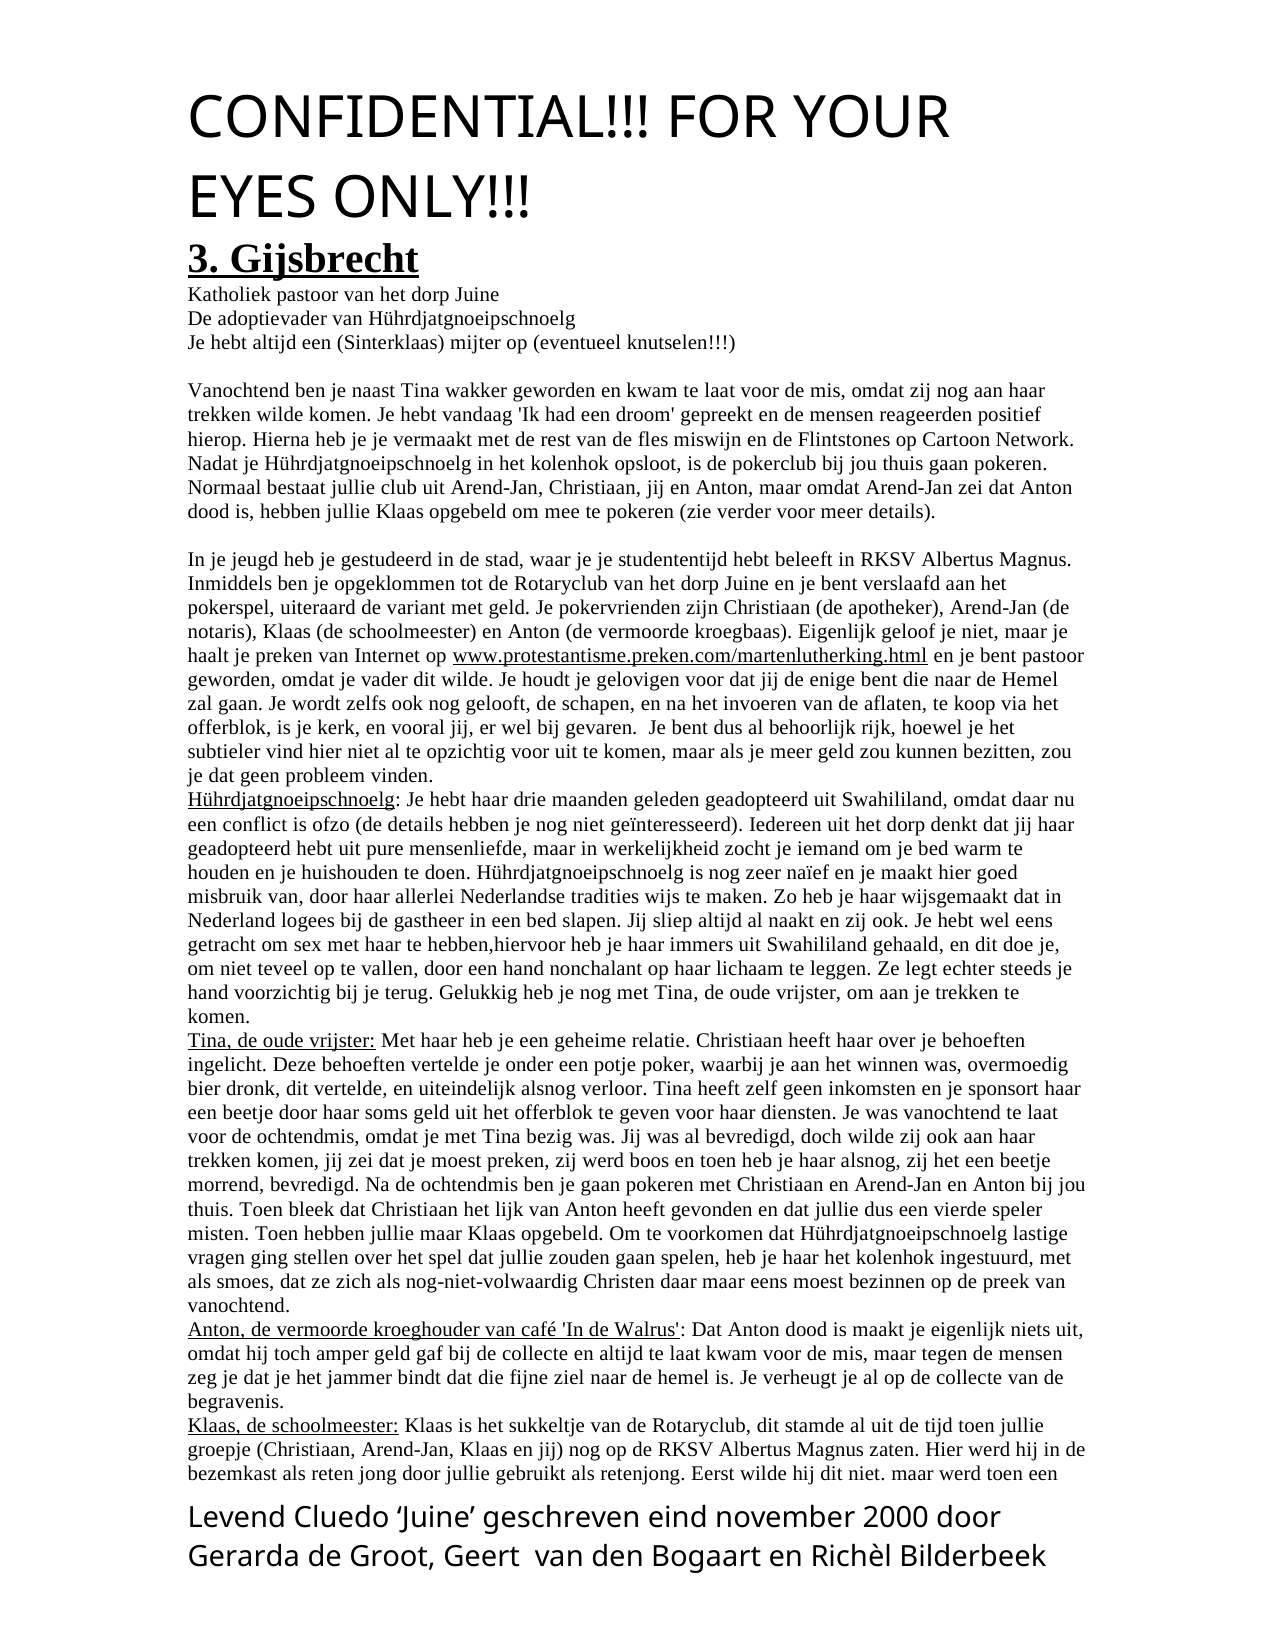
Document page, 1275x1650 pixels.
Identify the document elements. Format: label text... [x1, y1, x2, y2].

text Klaas, de schoolmeester: Klaas is het sukkeltje van de Rotaryclub, dit stamde al uit de tijd toen jullie groepje (Christiaan, Arend-Jan, Klaas en jij) nog op de RKSV Albertus Magnus zaten. Hier werd hij in de bezemkast als reten jong door jullie gebruikt als retenjong. Eerst wilde hij dit niet. maar werd toen een [187, 1413, 1087, 1485]
text Katholiek pastoor van het dorp Juine [187, 282, 1087, 306]
text Hührdjatgnoeipschnoelg: Je hebt haar drie maanden geleden geadopteerd uit Swahililand, omdat daar nu een conflict is ofzo (de details hebben je nog niet geïnteresseerd). Iedereen uit het dorp denkt dat jij haar geadopteerd hebt uit pure mensenliefde, maar in werkelijkheid zocht je iemand om je bed warm te houden en je huishouden te doen. Hührdjatgnoeipschnoelg is nog zeer naïef en je maakt hier goed misbruik van, door haar allerlei Nederlandse tradities wijs te maken. Zo heb je haar wijsgemaakt dat in Nederland logees bij de gastheer in een bed slapen. Jij sliep altijd al naakt en zij ook. Je hebt wel eens getracht om sex met haar te hebben,hiervoor heb je haar immers uit Swahililand gehaald, en dit doe je, om niet teveel op te vallen, door een hand nonchalant op haar lichaam te leggen. Ze legt echter steeds je hand voorzichtig bij je terug. Gelukkig heb je nog met Tina, de oude vrijster, om aan je trekken te komen. [187, 787, 1087, 1028]
text Je hebt altijd een (Sinterklaas) mijter op (eventueel knutselen!!!) [187, 330, 1087, 354]
text Anton, de vermoorde kroeghouder van café 'In de Walrus': Dat Anton dood is maakt je eigenlijk niets uit, omdat hij toch amper geld gaf bij de collecte en altijd te laat kwam voor de mis, maar tegen de mensen zeg je dat je het jammer bindt dat die fijne ziel naar de hemel is. Je verheugt je al op de collecte van de begravenis. [187, 1317, 1087, 1413]
text Vanochtend ben je naast Tina wakker geworden en kwam te laat voor de mis, omdat zij nog aan haar trekken wilde komen. Je hebt vandaag 'Ik had een droom' gepreekt en de mensen reageerden positief hierop. Hierna heb je je vermaakt met de rest van de fles miswijn en de Flintstones op Cartoon Network. Nadat je Hührdjatgnoeipschnoelg in het kolenhok opsloot, is de pokerclub bij jou thuis gaan pokeren. Normaal bestaat jullie club uit Arend-Jan, Christiaan, jij en Anton, maar omdat Arend-Jan zei dat Anton dood is, hebben jullie Klaas opgebeld om mee te pokeren (zie verder voor meer details). [187, 378, 1087, 523]
text In je jeugd heb je gestudeerd in de stad, waar je je studententijd hebt beleeft in RKSV Albertus Magnus. Inmiddels ben je opgeklommen tot de Rotaryclub van het dorp Juine en je bent verslaafd aan het pokerspel, uiteraard de variant met geld. Je pokervrienden zijn Christiaan (de apotheker), Arend-Jan (de notaris), Klaas (de schoolmeester) en Anton (de vermoorde kroegbaas). Eigenlijk geloof je niet, maar je haalt je preken van Internet op www.protestantisme.preken.com/martenlutherking.html en je bent pastoor geworden, omdat je vader dit wilde. Je houdt je gelovigen voor dat jij de enige bent die naar de Hemel zal gaan. Je wordt zelfs ook nog gelooft, de schapen, en na het invoeren van de aflaten, te koop via het offerblok, is je kerk, en vooral jij, er wel bij gevaren. Je bent dus al behoorlijk rijk, hoewel je het subtieler vind hier niet al te opzichtig voor uit te komen, maar als je meer geld zou kunnen bezitten, zou je dat geen probleem vinden. [187, 547, 1087, 787]
text Tina, de oude vrijster: Met haar heb je een geheime relatie. Christiaan heeft haar over je behoeften ingelicht. Deze behoeften vertelde je onder een potje poker, waarbij je aan het winnen was, overmoedig bier dronk, dit vertelde, en uiteindelijk alsnog verloor. Tina heeft zelf geen inkomsten en je sponsort haar een beetje door haar soms geld uit het offerblok te geven voor haar diensten. Je was vanochtend te laat voor de ochtendmis, omdat je met Tina bezig was. Jij was al bevredigd, doch wilde zij ook aan haar trekken komen, jij zei dat je moest preken, zij werd boos en toen heb je haar alsnog, zij het een beetje morrend, bevredigd. Na de ochtendmis ben je gaan pokeren met Christiaan en Arend-Jan en Anton bij jou thuis. Toen bleek dat Christiaan het lijk van Anton heeft gevonden en dat jullie dus een vierde speler misten. Toen hebben jullie maar Klaas opgebeld. Om te voorkomen dat Hührdjatgnoeipschnoelg lastige vragen ging stellen over het spel dat jullie zouden gaan spelen, heb je haar het kolenhok ingestuurd, met als smoes, dat ze zich als nog-niet-volwaardig Christen daar maar eens moest bezinnen op de preek van vanochtend. [187, 1028, 1087, 1317]
text 3. Gijsbrecht [187, 234, 1087, 282]
text De adoptievader van Hührdjatgnoeipschnoelg [187, 306, 1087, 330]
